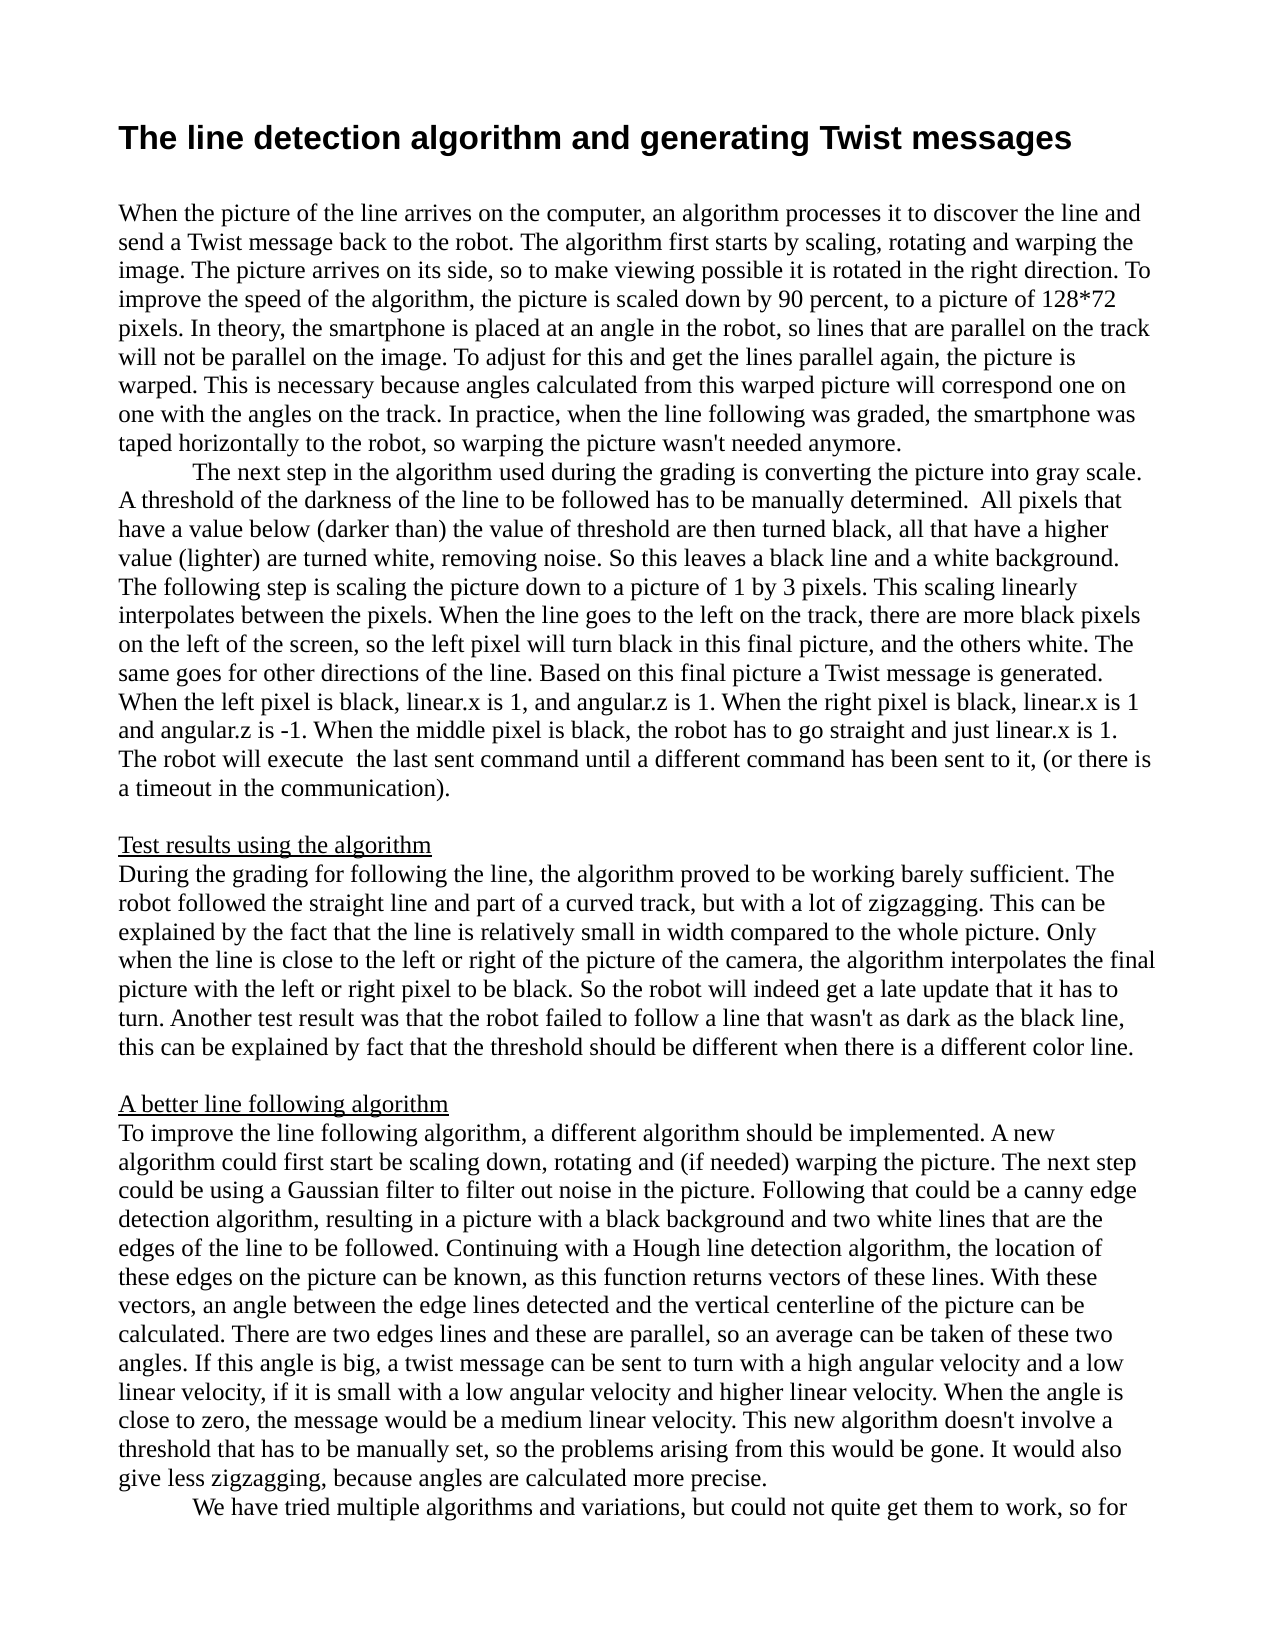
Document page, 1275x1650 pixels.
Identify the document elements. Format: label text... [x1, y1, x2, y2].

text The next step in the algorithm used during the grading is converting the picture into gray scale. A threshold of the darkness of the line to be followed has to be manually determined. All pixels that have a value below (darker than) the value of threshold are then turned black, all that have a higher value (lighter) are turned white, removing noise. So this leaves a black line and a white background. The following step is scaling the picture down to a picture of 1 by 3 pixels. This scaling linearly interpolates between the pixels. When the line goes to the left on the track, there are more black pixels on the left of the screen, so the left pixel will turn black in this final picture, and the others white. The same goes for other directions of the line. Based on this final picture a Twist message is generated. When the left pixel is black, linear.x is 1, and angular.z is 1. When the right pixel is black, linear.x is 1 and angular.z is -1. When the middle pixel is black, the robot has to go straight and just linear.x is 1. The robot will execute the last sent command until a different command has been sent to it, (or there is a timeout in the communication). [118, 457, 1157, 802]
text To improve the line following algorithm, a different algorithm should be implemented. A new algorithm could first start be scaling down, rotating and (if needed) warping the picture. The next step could be using a Gaussian filter to filter out noise in the picture. Following that could be a canny edge detection algorithm, resulting in a picture with a black background and two white lines that are the edges of the line to be followed. Continuing with a Hough line detection algorithm, the location of these edges on the picture can be known, as this function returns vectors of these lines. With these vectors, an angle between the edge lines detected and the vertical centerline of the picture can be calculated. There are two edges lines and these are parallel, so an average can be taken of these two angles. If this angle is big, a twist message can be sent to turn with a high angular velocity and a low linear velocity, if it is small with a low angular velocity and higher linear velocity. When the angle is close to zero, the message would be a medium linear velocity. This new algorithm doesn't involve a threshold that has to be manually set, so the problems arising from this would be gone. It would also give less zigzagging, because angles are calculated more precise. [118, 1118, 1157, 1492]
text A better line following algorithm [118, 1089, 1157, 1118]
subtitle The line detection algorithm and generating Twist messages [118, 118, 1157, 157]
text When the picture of the line arrives on the computer, an algorithm processes it to discover the line and send a Twist message back to the robot. The algorithm first starts by scaling, rotating and warping the image. The picture arrives on its side, so to make viewing possible it is rotated in the right direction. To improve the speed of the algorithm, the picture is scaled down by 90 percent, to a picture of 128*72 pixels. In theory, the smartphone is placed at an angle in the robot, so lines that are parallel on the track will not be parallel on the image. To adjust for this and get the lines parallel again, the picture is warped. This is necessary because angles calculated from this warped picture will correspond one on one with the angles on the track. In practice, when the line following was graded, the smartphone was taped horizontally to the robot, so warping the picture wasn't needed anymore. [118, 198, 1157, 457]
text We have tried multiple algorithms and variations, but could not quite get them to work, so for [118, 1492, 1157, 1520]
text During the grading for following the line, the algorithm proved to be working barely sufficient. The robot followed the straight line and part of a curved track, but with a lot of zigzagging. This can be explained by the fact that the line is relatively small in width compared to the whole picture. Only when the line is close to the left or right of the picture of the camera, the algorithm interpolates the final picture with the left or right pixel to be black. So the robot will indeed get a late update that it has to turn. Another test result was that the robot failed to follow a line that wasn't as dark as the black line, this can be explained by fact that the threshold should be different when there is a different color line. [118, 859, 1157, 1060]
text Test results using the algorithm [118, 830, 1157, 859]
